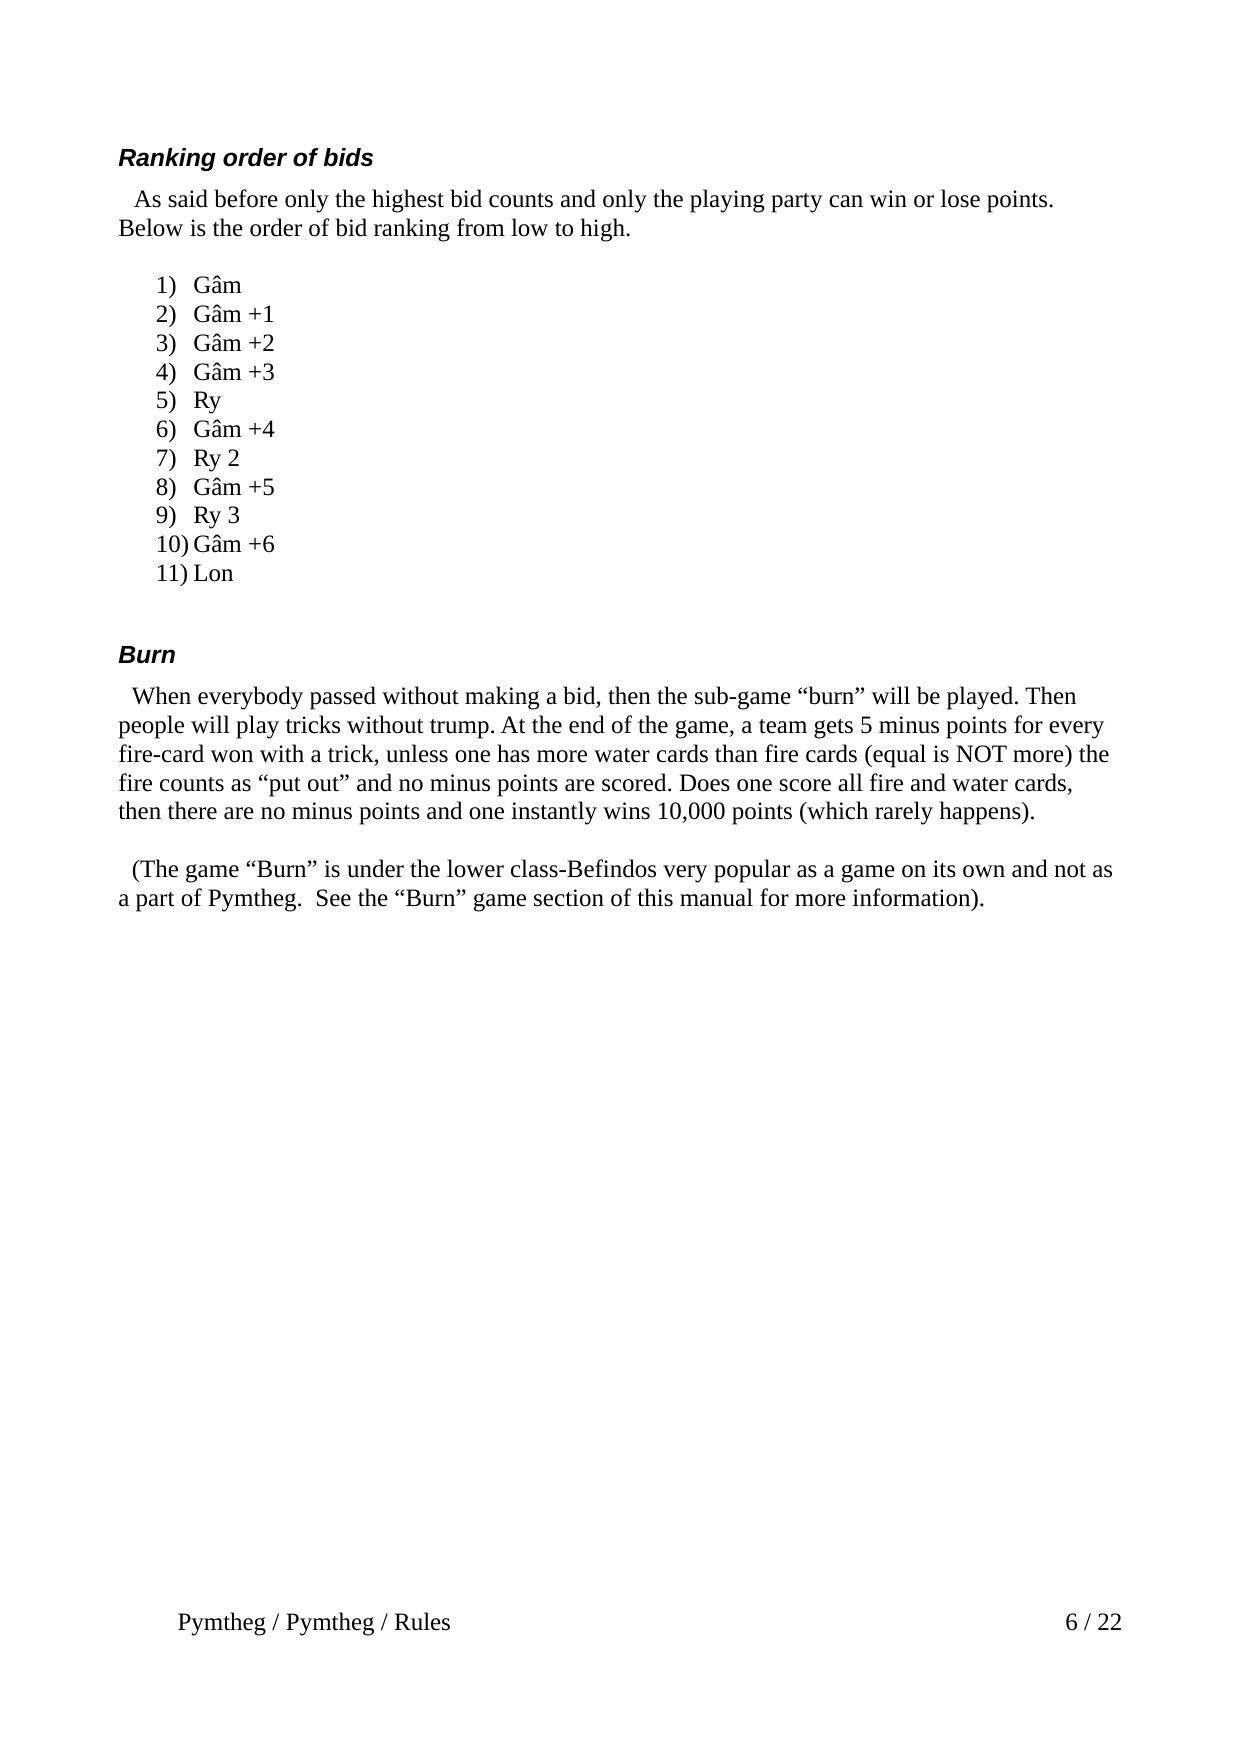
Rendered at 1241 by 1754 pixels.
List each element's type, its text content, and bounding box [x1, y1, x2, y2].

list Ry 3 [156, 500, 1122, 529]
list Ry 2 [156, 443, 1122, 472]
text As said before only the highest bid counts and only the playing party can win or lose points. Below is the order of bid ranking from low to high. [118, 184, 1122, 242]
subtitle Burn [118, 640, 1122, 669]
list Gâm +1 [156, 299, 1122, 328]
list Gâm +4 [156, 414, 1122, 443]
list Gâm +6 [156, 529, 1122, 558]
list Gâm +2 [156, 328, 1122, 357]
text (The game “Burn” is under the lower class-Befindos very popular as a game on its own and not as a part of Pymtheg. See the “Burn” game section of this manual for more information). [118, 854, 1122, 911]
list Gâm +3 [156, 357, 1122, 385]
list Gâm +5 [156, 472, 1122, 500]
list Ry [156, 385, 1122, 414]
text When everybody passed without making a bid, then the sub-game “burn” will be played. Then people will play tricks without trump. At the end of the game, a team gets 5 minus points for every fire-card won with a trick, unless one has more water cards than fire cards (equal is NOT more) the fire counts as “put out” and no minus points are scored. Does one score all fire and water cards, then there are no minus points and one instantly wins 10,000 points (which rarely happens). [118, 681, 1122, 825]
list Gâm [156, 270, 1122, 299]
list Lon [156, 558, 1122, 587]
subtitle Ranking order of bids [118, 143, 1122, 172]
